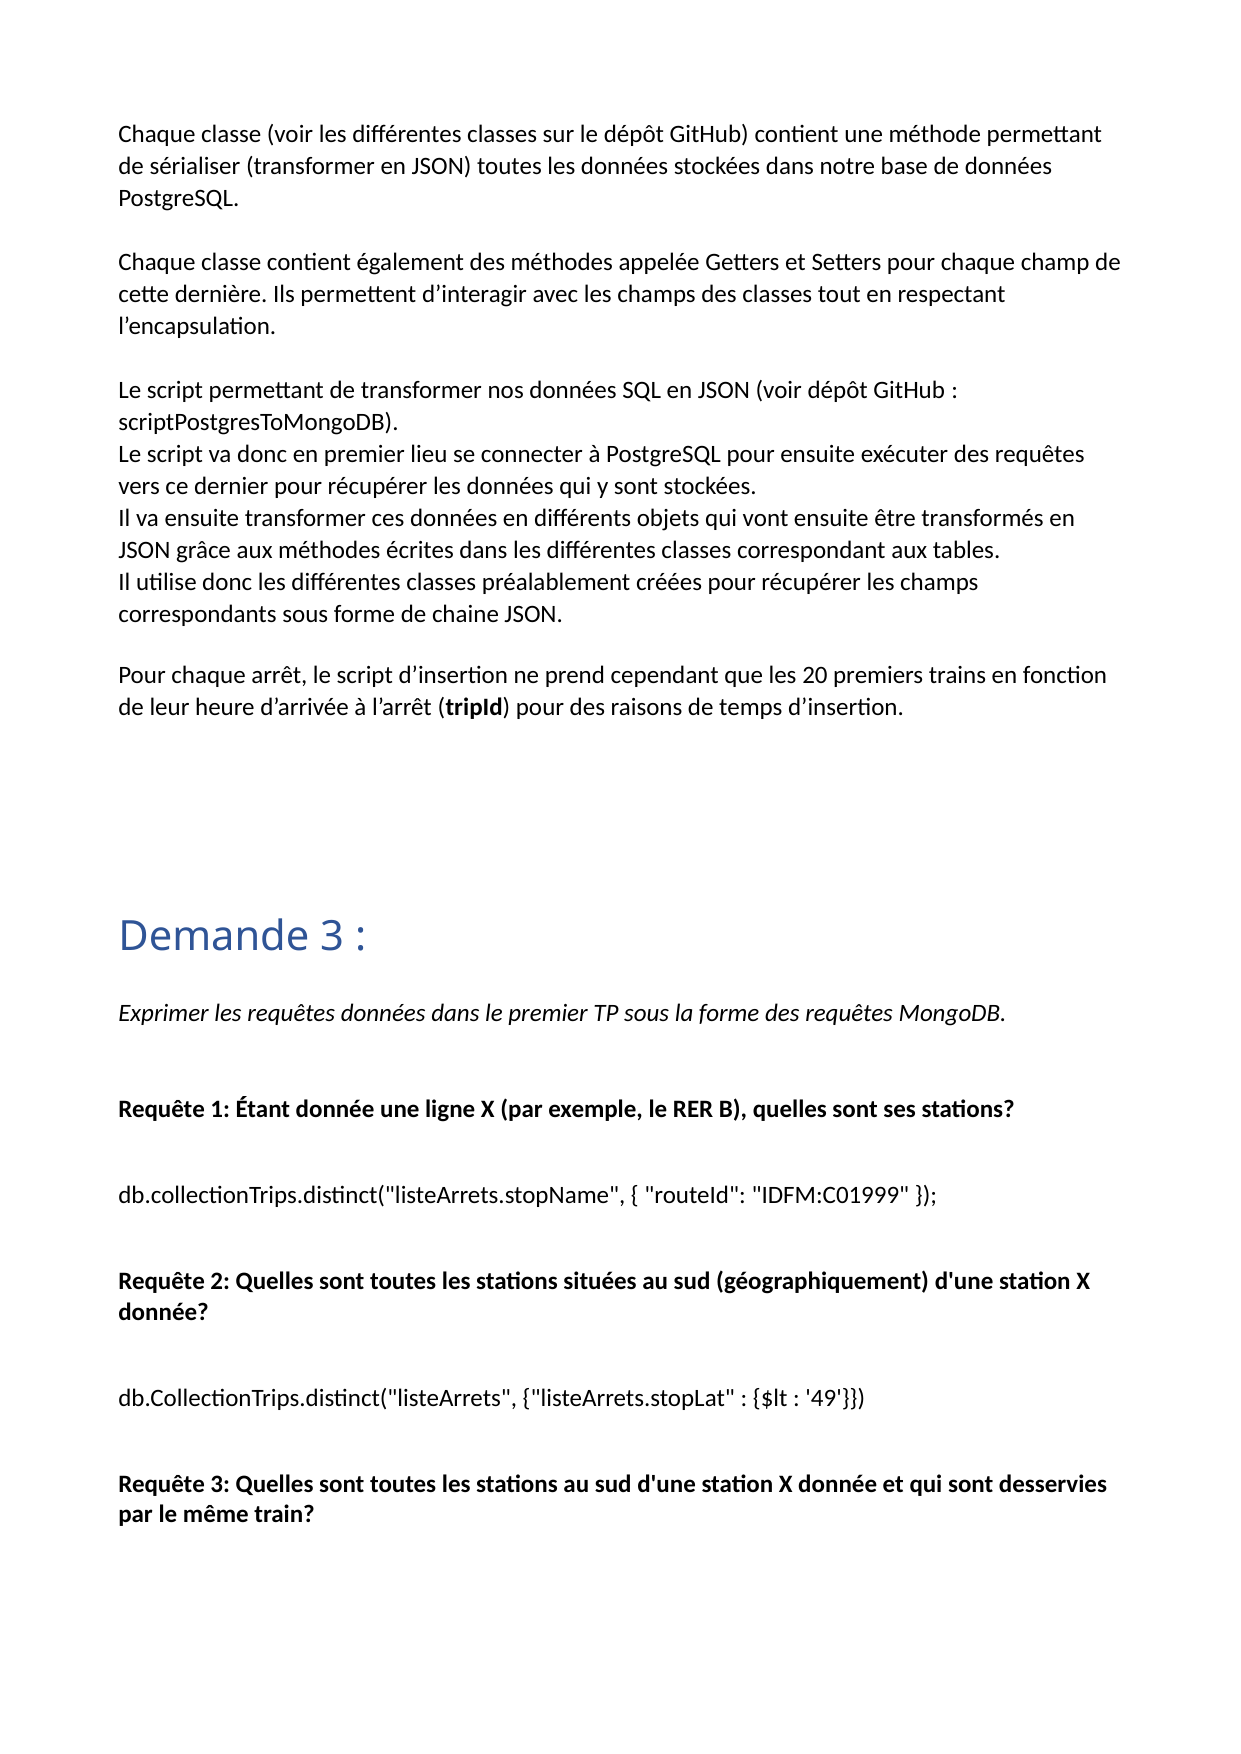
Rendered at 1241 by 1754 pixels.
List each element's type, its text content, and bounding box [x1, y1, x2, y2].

text Exprimer les requêtes données dans le premier TP sous la forme des requêtes MongoDB. [118, 997, 1122, 1028]
text Le script va donc en premier lieu se connecter à PostgreSQL pour ensuite exécuter des requêtes vers ce dernier pour récupérer les données qui y sont stockées. [118, 438, 1122, 500]
text Pour chaque arrêt, le script d’insertion ne prend cependant que les 20 premiers trains en fonction de leur heure d’arrivée à l’arrêt (tripId) pour des raisons de temps d’insertion. [118, 659, 1122, 722]
text Requête 2: Quelles sont toutes les stations situées au sud (géographiquement) d'une station X donnée? [118, 1266, 1122, 1327]
text Requête 3: Quelles sont toutes les stations au sud d'une station X donnée et qui sont desservies par le même train? [118, 1468, 1122, 1529]
text Le script permettant de transformer nos données SQL en JSON (voir dépôt GitHub : scriptPostgresToMongoDB). [118, 374, 1122, 436]
text db.collectionTrips.distinct("listeArrets.stopName", { "routeId": "IDFM:C01999" }); [118, 1179, 1122, 1210]
text Il va ensuite transformer ces données en différents objets qui vont ensuite être transformés en JSON grâce aux méthodes écrites dans les différentes classes correspondant aux tables. [118, 502, 1122, 564]
text Chaque classe contient également des méthodes appelée Getters et Setters pour chaque champ de cette dernière. Ils permettent d’interagir avec les champs des classes tout en respectant l’encapsulation. [118, 246, 1122, 341]
text db.CollectionTrips.distinct("listeArrets", {"listeArrets.stopLat" : {$lt : '49'}}) [118, 1382, 1122, 1413]
text Il utilise donc les différentes classes préalablement créées pour récupérer les champs correspondants sous forme de chaine JSON. [118, 566, 1122, 628]
text Chaque classe (voir les différentes classes sur le dépôt GitHub) contient une méthode permettant de sérialiser (transformer en JSON) toutes les données stockées dans notre base de données PostgreSQL. [118, 118, 1122, 213]
text Requête 1: Étant donnée une ligne X (par exemple, le RER B), quelles sont ses stations? [118, 1093, 1122, 1124]
subtitle Demande 3 : [118, 906, 1122, 963]
